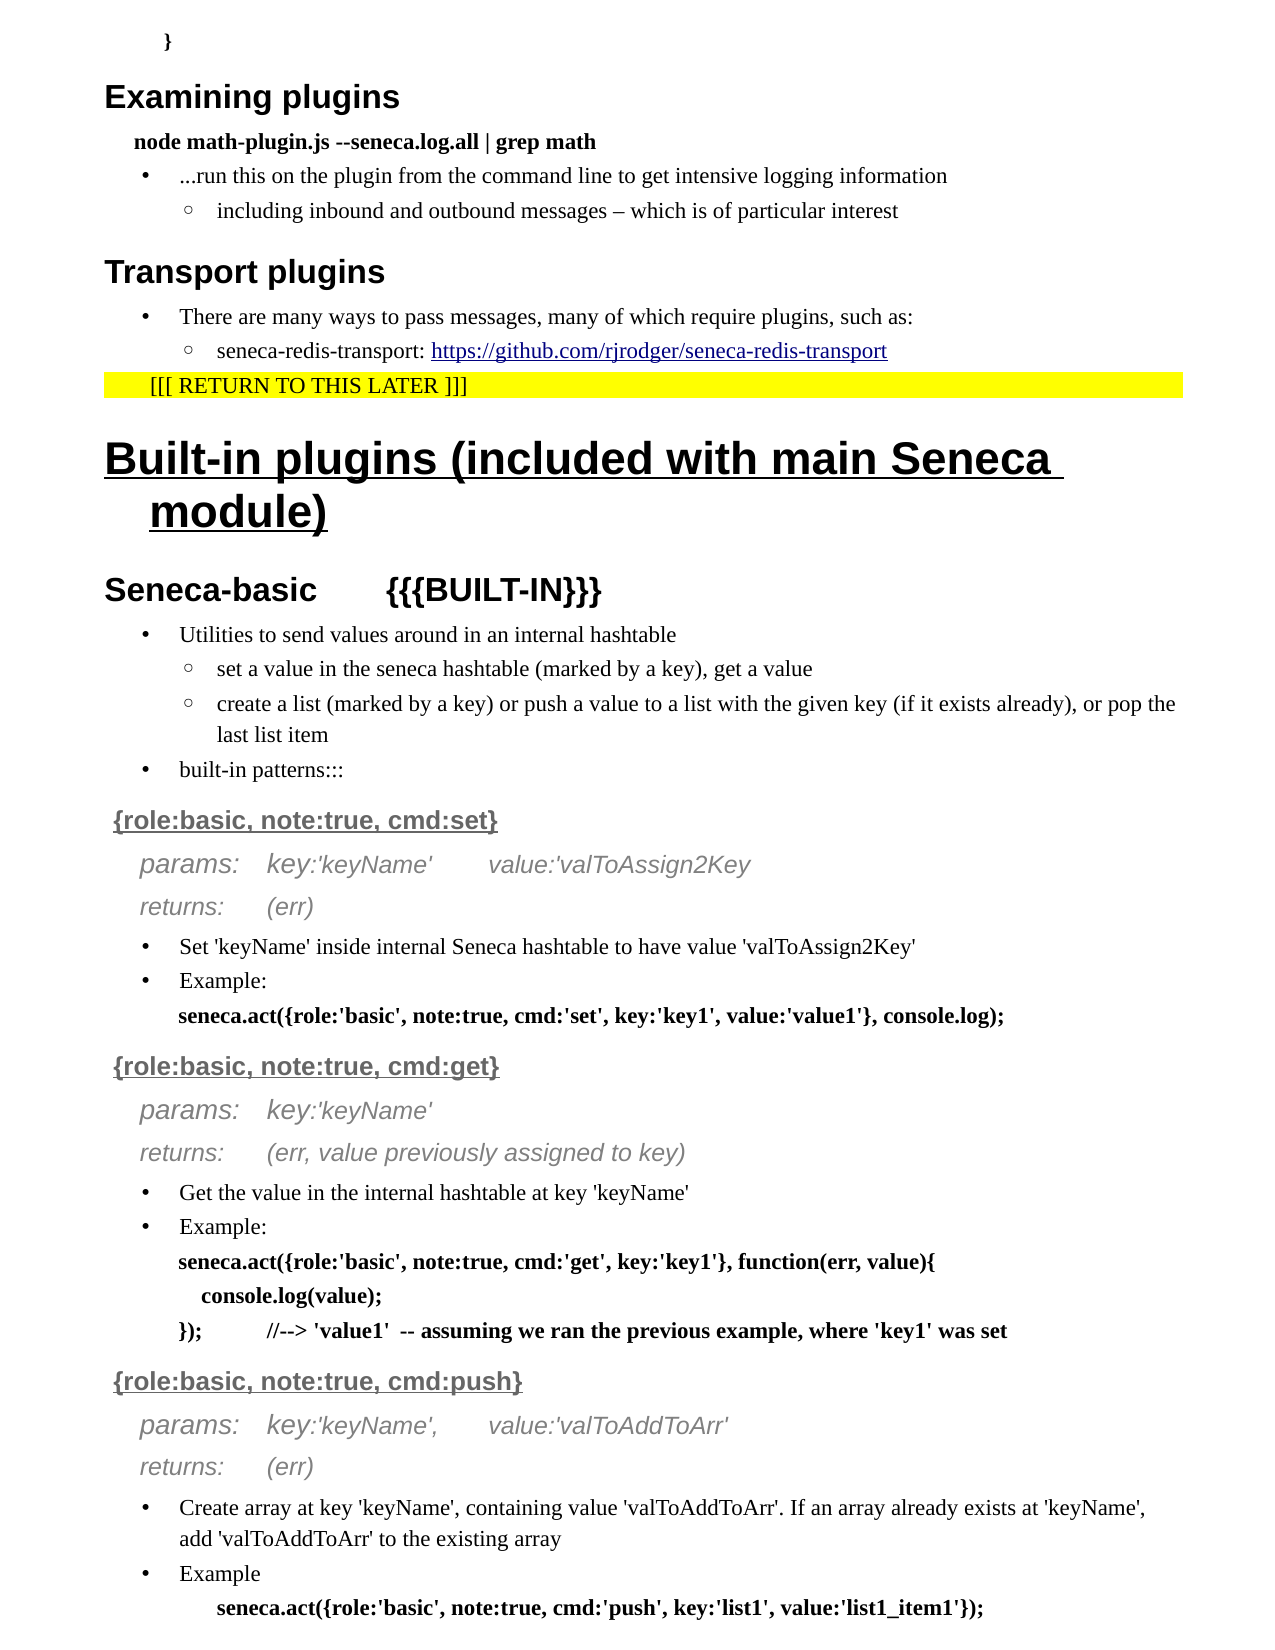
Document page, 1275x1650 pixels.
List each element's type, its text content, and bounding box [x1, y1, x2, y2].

subtitle returns: (err) [139, 1452, 1183, 1481]
subtitle Built-in plugins (included with main Seneca module) [104, 431, 1183, 537]
list Example: [142, 1213, 1183, 1239]
subtitle Transport plugins [104, 252, 1183, 290]
subtitle params: key:'keyName' value:'valToAssign2Key [139, 847, 1183, 879]
subtitle Seneca-basic {{{BUILT-IN}}} [104, 570, 1183, 608]
text node math-plugin.js --seneca.log.all | grep math [104, 128, 1183, 154]
list create a list (marked by a key) or push a value to a list with the given key (if it exists already), or pop the last list item [179, 690, 1183, 748]
subtitle Examining plugins [104, 77, 1183, 115]
subtitle {role:basic, note:true, cmd:set} [104, 805, 1183, 835]
subtitle {role:basic, note:true, cmd:get} [104, 1051, 1183, 1081]
list Example: [142, 967, 1183, 994]
subtitle params: key:'keyName' [139, 1093, 1183, 1125]
list [[[ RETURN TO THIS LATER ]]] [104, 372, 1183, 398]
subtitle returns: (err, value previously assigned to key) [139, 1138, 1183, 1166]
list set a value in the seneca hashtable (marked by a key), get a value [179, 656, 1183, 682]
text }); //--> 'value1' -- assuming we ran the previous example, where 'key1' was set [178, 1317, 1183, 1343]
text seneca.act({role:'basic', note:true, cmd:'set', key:'key1', value:'value1'}, console.log); [178, 1002, 1183, 1028]
list Example [142, 1559, 1183, 1586]
list seneca.act({role:'basic', note:true, cmd:'push', key:'list1', value:'list1_item1'}); [179, 1594, 1183, 1620]
list Utilities to send values around in an internal hashtable [142, 621, 1183, 647]
text console.log(value); [178, 1282, 1183, 1308]
subtitle params: key:'keyName', value:'valToAddToArr' [139, 1408, 1183, 1440]
list seneca-redis-transport: https://github.com/rjrodger/seneca-redis-transport [179, 337, 1183, 364]
list Get the value in the internal hashtable at key 'keyName' [142, 1179, 1183, 1205]
subtitle returns: (err) [139, 892, 1183, 921]
text } [122, 29, 1183, 53]
list Create array at key 'keyName', containing value 'valToAddToArr'. If an array already exists at 'keyName', add 'valToAddToArr' to the existing array [142, 1493, 1183, 1551]
list built-in patterns::: [142, 756, 1183, 782]
subtitle {role:basic, note:true, cmd:push} [104, 1366, 1183, 1396]
text seneca.act({role:'basic', note:true, cmd:'get', key:'key1'}, function(err, value){ [178, 1248, 1183, 1274]
list ...run this on the plugin from the command line to get intensive logging information [142, 162, 1183, 188]
list Set 'keyName' inside internal Seneca hashtable to have value 'valToAssign2Key' [142, 933, 1183, 959]
list including inbound and outbound messages – which is of particular interest [179, 197, 1183, 223]
list There are many ways to pass messages, many of which require plugins, such as: [142, 303, 1183, 329]
